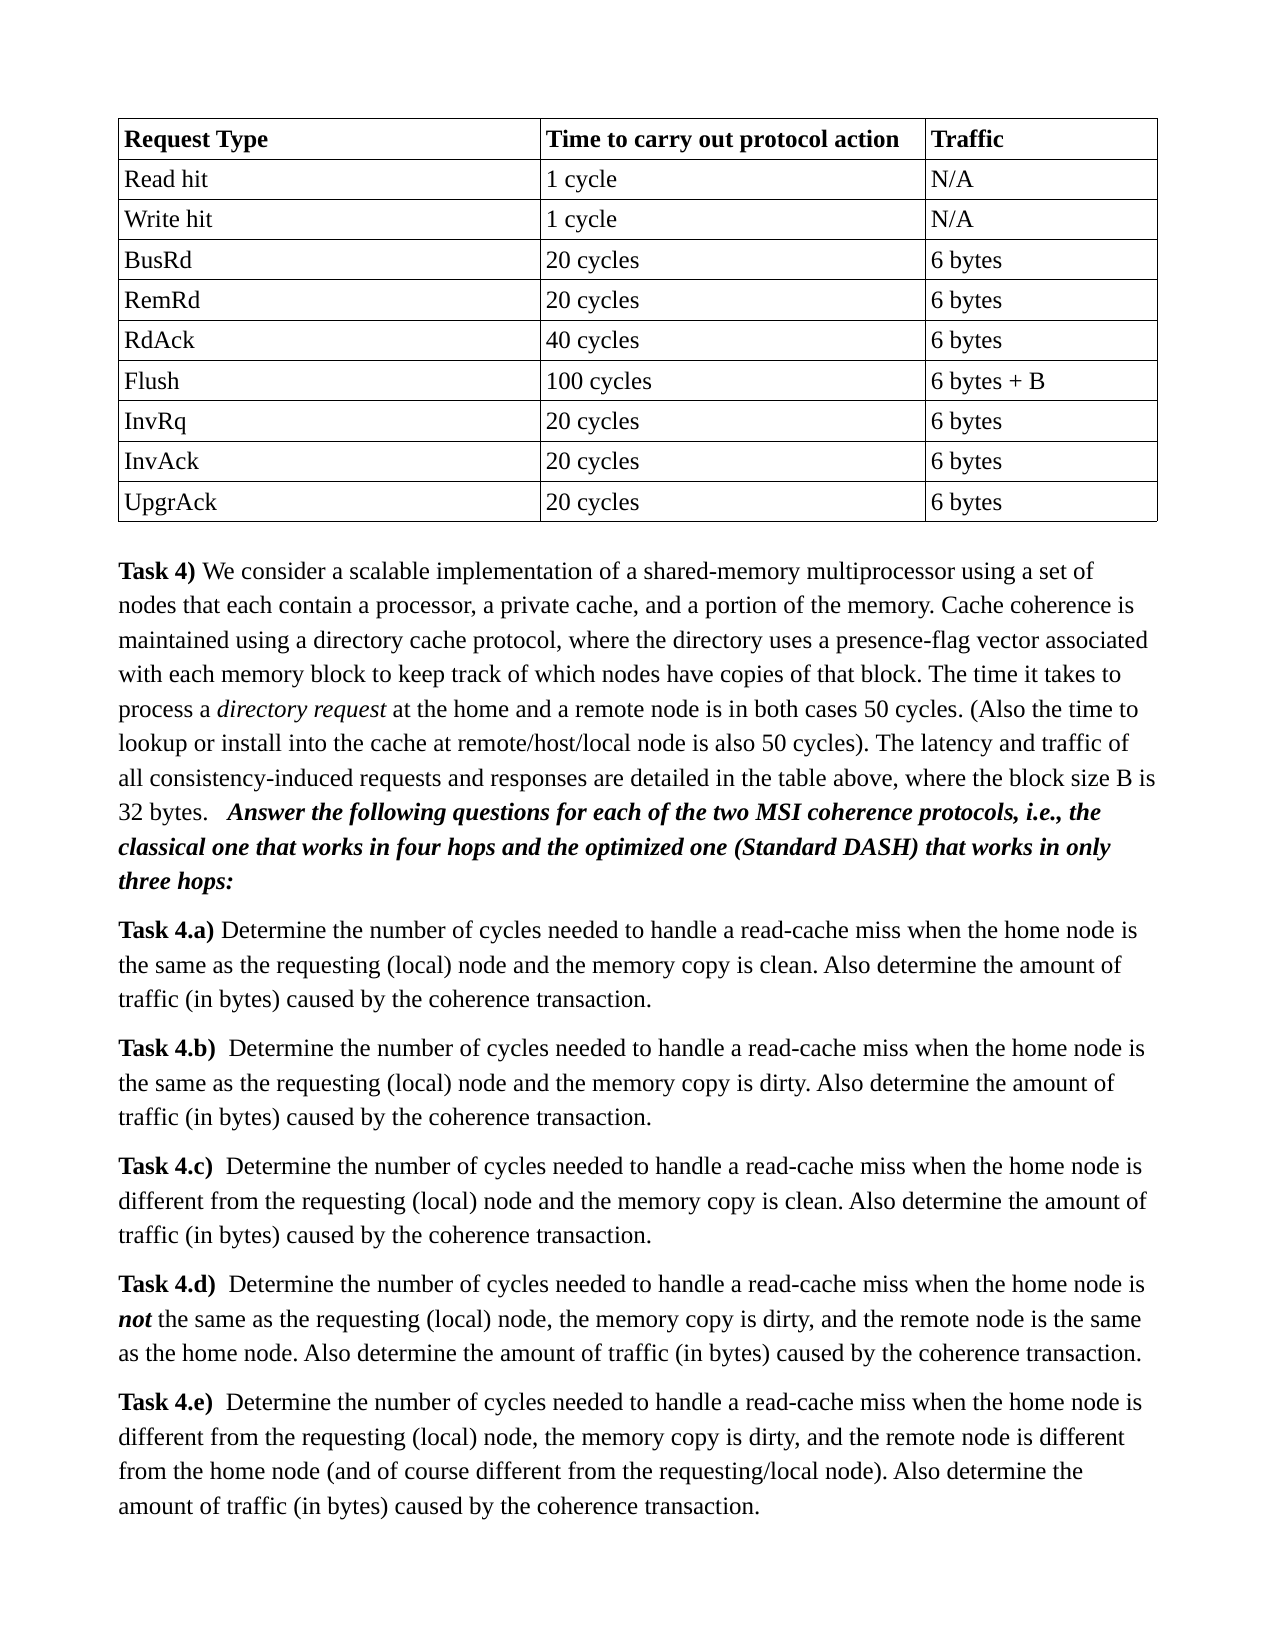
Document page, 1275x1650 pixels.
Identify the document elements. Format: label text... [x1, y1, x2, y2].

table_cell BusRd [119, 240, 540, 279]
table_cell 6 bytes + B [926, 361, 1157, 400]
table_cell UpgrAck [119, 482, 540, 521]
table_cell 1 cycle [541, 160, 925, 199]
table_cell 20 cycles [541, 442, 925, 481]
table_cell 20 cycles [541, 401, 925, 441]
table_cell 20 cycles [541, 280, 925, 320]
table_header Request Type [119, 119, 540, 158]
table_header Time to carry out protocol action [541, 119, 925, 158]
text Task 4.e) Determine the number of cycles needed to handle a read-cache miss when the home node is different from the requesting (local) node, the memory copy is dirty, and the remote node is different from the home node (and of course different from the requesting/local node). Also determine the amount of traffic (in bytes) caused by the coherence transaction. [118, 1387, 1157, 1519]
table_cell 1 cycle [541, 200, 925, 239]
table_cell Read hit [119, 160, 540, 199]
table_cell 6 bytes [926, 280, 1157, 320]
table_cell N/A [926, 200, 1157, 239]
table_cell 100 cycles [541, 361, 925, 400]
table_cell 40 cycles [541, 321, 925, 360]
table_cell RemRd [119, 280, 540, 320]
table_cell N/A [926, 160, 1157, 199]
table_cell 6 bytes [926, 321, 1157, 360]
table_cell 20 cycles [541, 482, 925, 521]
text Task 4.b) Determine the number of cycles needed to handle a read-cache miss when the home node is the same as the requesting (local) node and the memory copy is dirty. Also determine the amount of traffic (in bytes) caused by the coherence transaction. [118, 1033, 1157, 1131]
text Task 4) We consider a scalable implementation of a shared-memory multiprocessor using a set of nodes that each contain a processor, a private cache, and a portion of the memory. Cache coherence is maintained using a directory cache protocol, where the directory uses a presence-flag vector associated with each memory block to keep track of which nodes have copies of that block. The time it takes to process a directory request at the home and a remote node is in both cases 50 cycles. (Also the time to lookup or install into the cache at remote/host/local node is also 50 cycles). The latency and traffic of all consistency-induced requests and responses are detailed in the table above, where the block size B is 32 bytes. Answer the following questions for each of the two MSI coherence protocols, i.e., the classical one that works in four hops and the optimized one (Standard DASH) that works in only three hops: [118, 522, 1157, 895]
table_cell Flush [119, 361, 540, 400]
table_cell 6 bytes [926, 240, 1157, 279]
table_cell 6 bytes [926, 401, 1157, 441]
table_cell RdAck [119, 321, 540, 360]
table_cell Write hit [119, 200, 540, 239]
table_cell 6 bytes [926, 482, 1157, 521]
table_cell 20 cycles [541, 240, 925, 279]
text Task 4.d) Determine the number of cycles needed to handle a read-cache miss when the home node is not the same as the requesting (local) node, the memory copy is dirty, and the remote node is the same as the home node. Also determine the amount of traffic (in bytes) caused by the coherence transaction. [118, 1269, 1157, 1367]
text Task 4.a) Determine the number of cycles needed to handle a read-cache miss when the home node is the same as the requesting (local) node and the memory copy is clean. Also determine the amount of traffic (in bytes) caused by the coherence transaction. [118, 915, 1157, 1013]
table_cell InvRq [119, 401, 540, 441]
text Task 4.c) Determine the number of cycles needed to handle a read-cache miss when the home node is different from the requesting (local) node and the memory copy is clean. Also determine the amount of traffic (in bytes) caused by the coherence transaction. [118, 1151, 1157, 1249]
table_header Traffic [926, 119, 1157, 158]
table_cell InvAck [119, 442, 540, 481]
table_cell 6 bytes [926, 442, 1157, 481]
